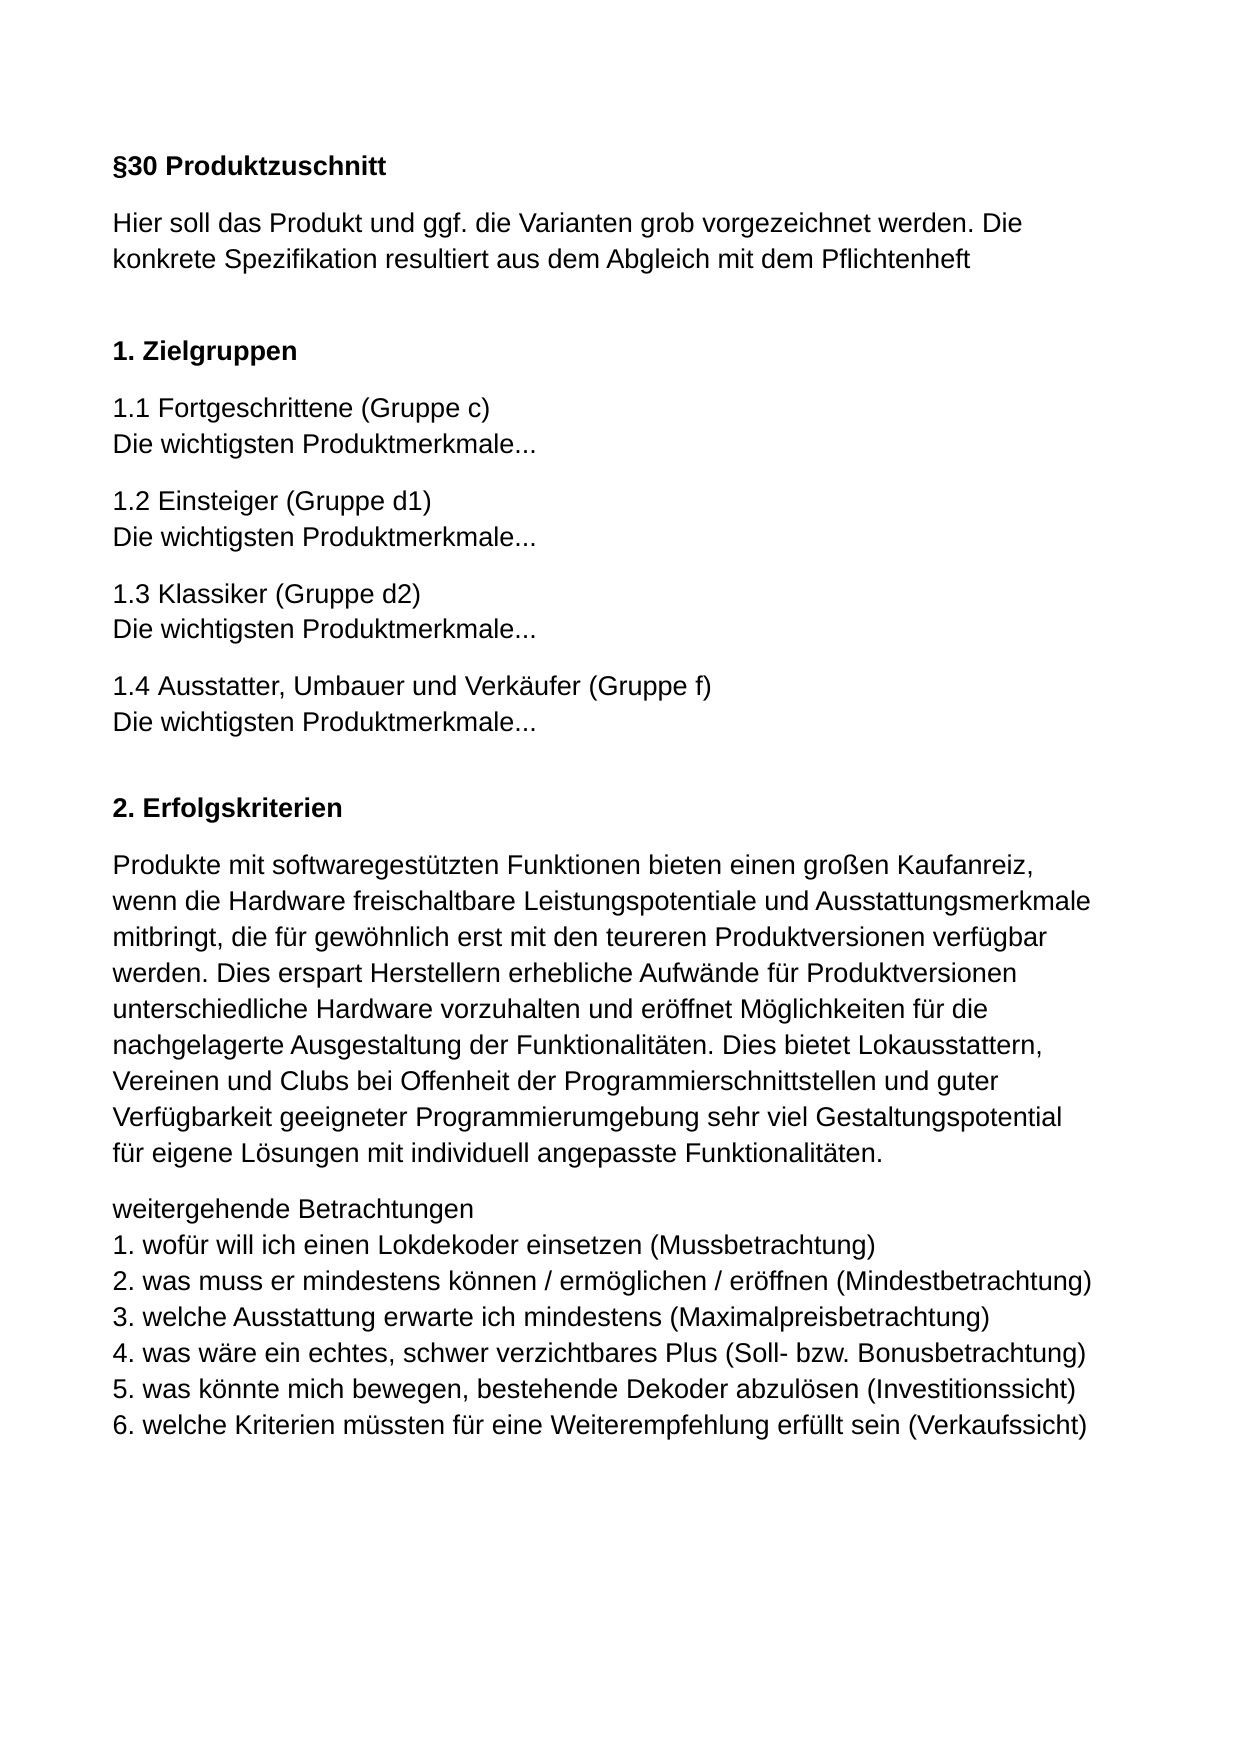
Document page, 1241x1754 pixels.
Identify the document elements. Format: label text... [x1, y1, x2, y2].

text Hier soll das Produkt und ggf. die Varianten grob vorgezeichnet werden. Die konkrete Spezifikation resultiert aus dem Abgleich mit dem Pflichtenheft [112, 207, 1128, 310]
text Produkte mit softwaregestützten Funktionen bieten einen großen Kaufanreiz, wenn die Hardware freischaltbare Leistungspotentiale und Ausstattungsmerkmale mitbringt, die für gewöhnlich erst mit den teureren Produktversionen verfügbar werden. Dies erspart Herstellern erhebliche Aufwände für Produktversionen unterschiedliche Hardware vorzuhalten und eröffnet Möglichkeiten für die nachgelagerte Ausgestaltung der Funktionalitäten. Dies bietet Lokausstattern, Vereinen und Clubs bei Offenheit der Programmierschnittstellen und guter Verfügbarkeit geeigneter Programmierumgebung sehr viel Gestaltungspotential für eigene Lösungen mit individuell angepasste Funktionalitäten. [112, 849, 1128, 1168]
text 1.4 Ausstatter, Umbauer und Verkäufer (Gruppe f) Die wichtigsten Produktmerkmale... [112, 670, 1128, 768]
text 2. Erfolgskriterien [112, 792, 1128, 824]
text 1.3 Klassiker (Gruppe d2) Die wichtigsten Produktmerkmale... [112, 578, 1128, 645]
text 1. Zielgruppen [112, 335, 1128, 367]
text 1.2 Einsteiger (Gruppe d1) Die wichtigsten Produktmerkmale... [112, 485, 1128, 552]
text 1.1 Fortgeschrittene (Gruppe c) Die wichtigsten Produktmerkmale... [112, 392, 1128, 459]
text weitergehende Betrachtungen 1. wofür will ich einen Lokdekoder einsetzen (Mussbetrachtung) 2. was muss er mindestens können / ermöglichen / eröffnen (Mindestbetrachtung) 3. welche Ausstattung erwarte ich mindestens (Maximalpreisbetrachtung) 4. was wäre ein echtes, schwer verzichtbares Plus (Soll- bzw. Bonusbetrachtung) 5. was könnte mich bewegen, bestehende Dekoder abzulösen (Investitionssicht) 6. welche Kriterien müssten für eine Weiterempfehlung erfüllt sein (Verkaufssicht) [112, 1193, 1128, 1476]
text §30 Produktzuschnitt [112, 150, 1128, 181]
